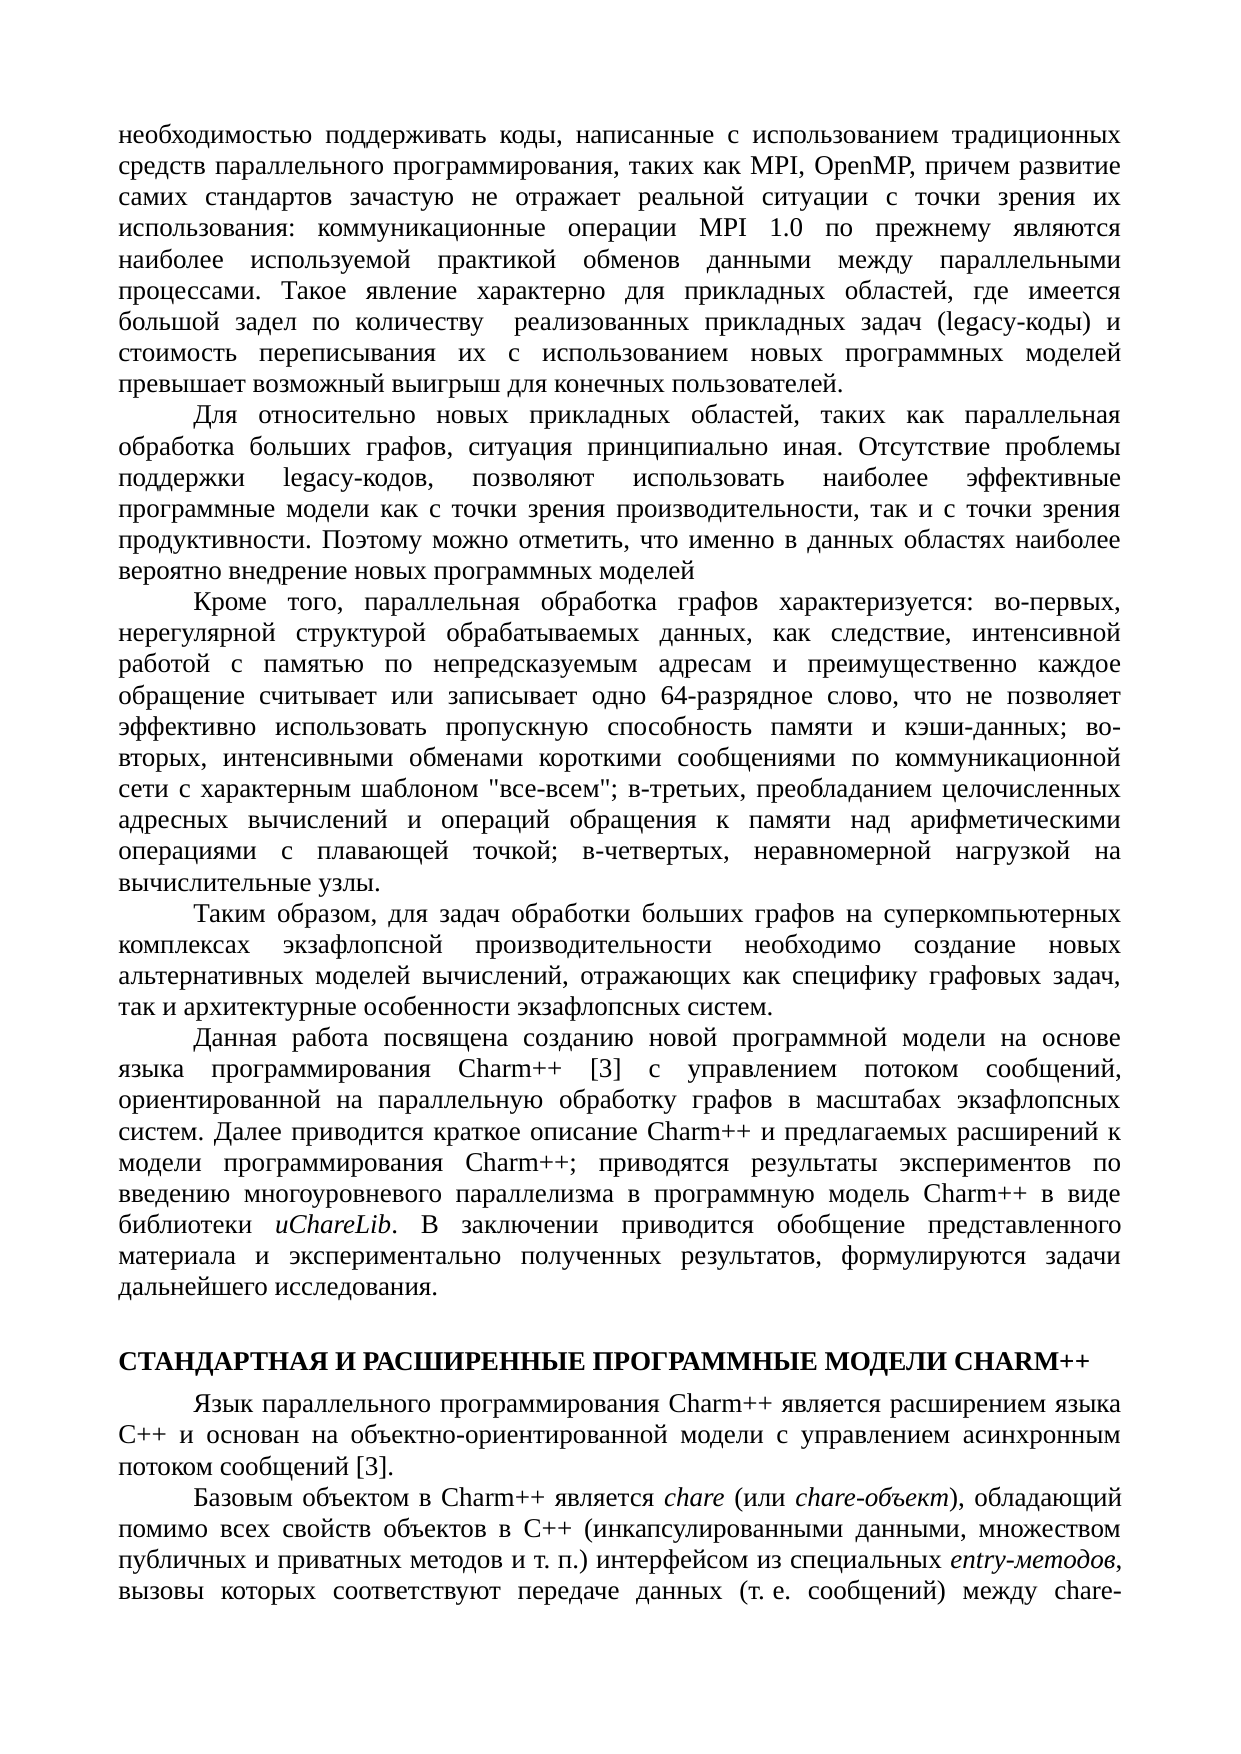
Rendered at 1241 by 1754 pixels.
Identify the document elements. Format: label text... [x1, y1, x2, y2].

text Кроме того, параллельная обработка графов характеризуется: во-первых, нерегулярной структурой обрабатываемых данных, как следствие, интенсивной работой с памятью по непредсказуемым адресам и преимущественно каждое обращение считывает или записывает одно 64-разрядное слово, что не позволяет эффективно использовать пропускную способность памяти и кэши-данных; во-вторых, интенсивными обменами короткими сообщениями по коммуникационной сети с характерным шаблоном "все-всем"; в-третьих, преобладанием целочисленных адресных вычислений и операций обращения к памяти над арифметическими операциями с плавающей точкой; в-четвертых, неравномерной нагрузкой на вычислительные узлы. [118, 585, 1122, 897]
text Данная работа посвящена созданию новой программной модели на основе языка программирования Charm++ [3] с управлением потоком сообщений, ориентированной на параллельную обработку графов в масштабах экзафлопсных систем. Далее приводится краткое описание Charm++ и предлагаемых расширений к модели программирования Charm++; приводятся результаты экспериментов по введению многоуровневого параллелизма в программную модель Charm++ в виде библиотеки uСhareLib. В заключении приводится обобщение представленного материала и экспериментально полученных результатов, формулируются задачи дальнейшего исследования. [118, 1021, 1122, 1302]
text СТАНДАРТНАЯ И РАСШИРЕННЫЕ ПРОГРАММНЫЕ МОДЕЛИ CHARM++ [118, 1344, 1122, 1376]
text Таким образом, для задач обработки больших графов на суперкомпьютерных комплексах экзафлопсной производительности необходимо создание новых альтернативных моделей вычислений, отражающих как специфику графовых задач, так и архитектурные особенности экзафлопсных систем. [118, 897, 1122, 1021]
text необходимостью поддерживать коды, написанные с использованием традиционных средств параллельного программирования, таких как MPI, OpenMP, причем развитие самих стандартов зачастую не отражает реальной ситуации с точки зрения их использования: коммуникационные операции MPI 1.0 по прежнему являются наиболее используемой практикой обменов данными между параллельными процессами. Такое явление характерно для прикладных областей, где имеется большой задел по количеству реализованных прикладных задач (legacy-коды) и стоимость переписывания их с использованием новых программных моделей превышает возможный выигрыш для конечных пользователей. [118, 118, 1122, 398]
text Базовым объектом в Charm++ является chare (или chare-объект), обладающий помимо всех свойств объектов в С++ (инкапсулированными данными, множеством публичных и приватных методов и т. п.) интерфейсом из специальных entry-методов, вызовы которых соответствуют передаче данных (т. е. сообщений) между chare- [118, 1481, 1122, 1606]
text Для относительно новых прикладных областей, таких как параллельная обработка больших графов, ситуация принципиально иная. Отсутствие проблемы поддержки legacy-кодов, позволяют использовать наиболее эффективные программные модели как с точки зрения производительности, так и с точки зрения продуктивности. Поэтому можно отметить, что именно в данных областях наиболее вероятно внедрение новых программных моделей [118, 398, 1122, 585]
text Язык параллельного программирования Charm++ является расширением языка C++ и основан на объектно-ориентированной модели с управлением асинхронным потоком сообщений [3]. [118, 1387, 1122, 1481]
